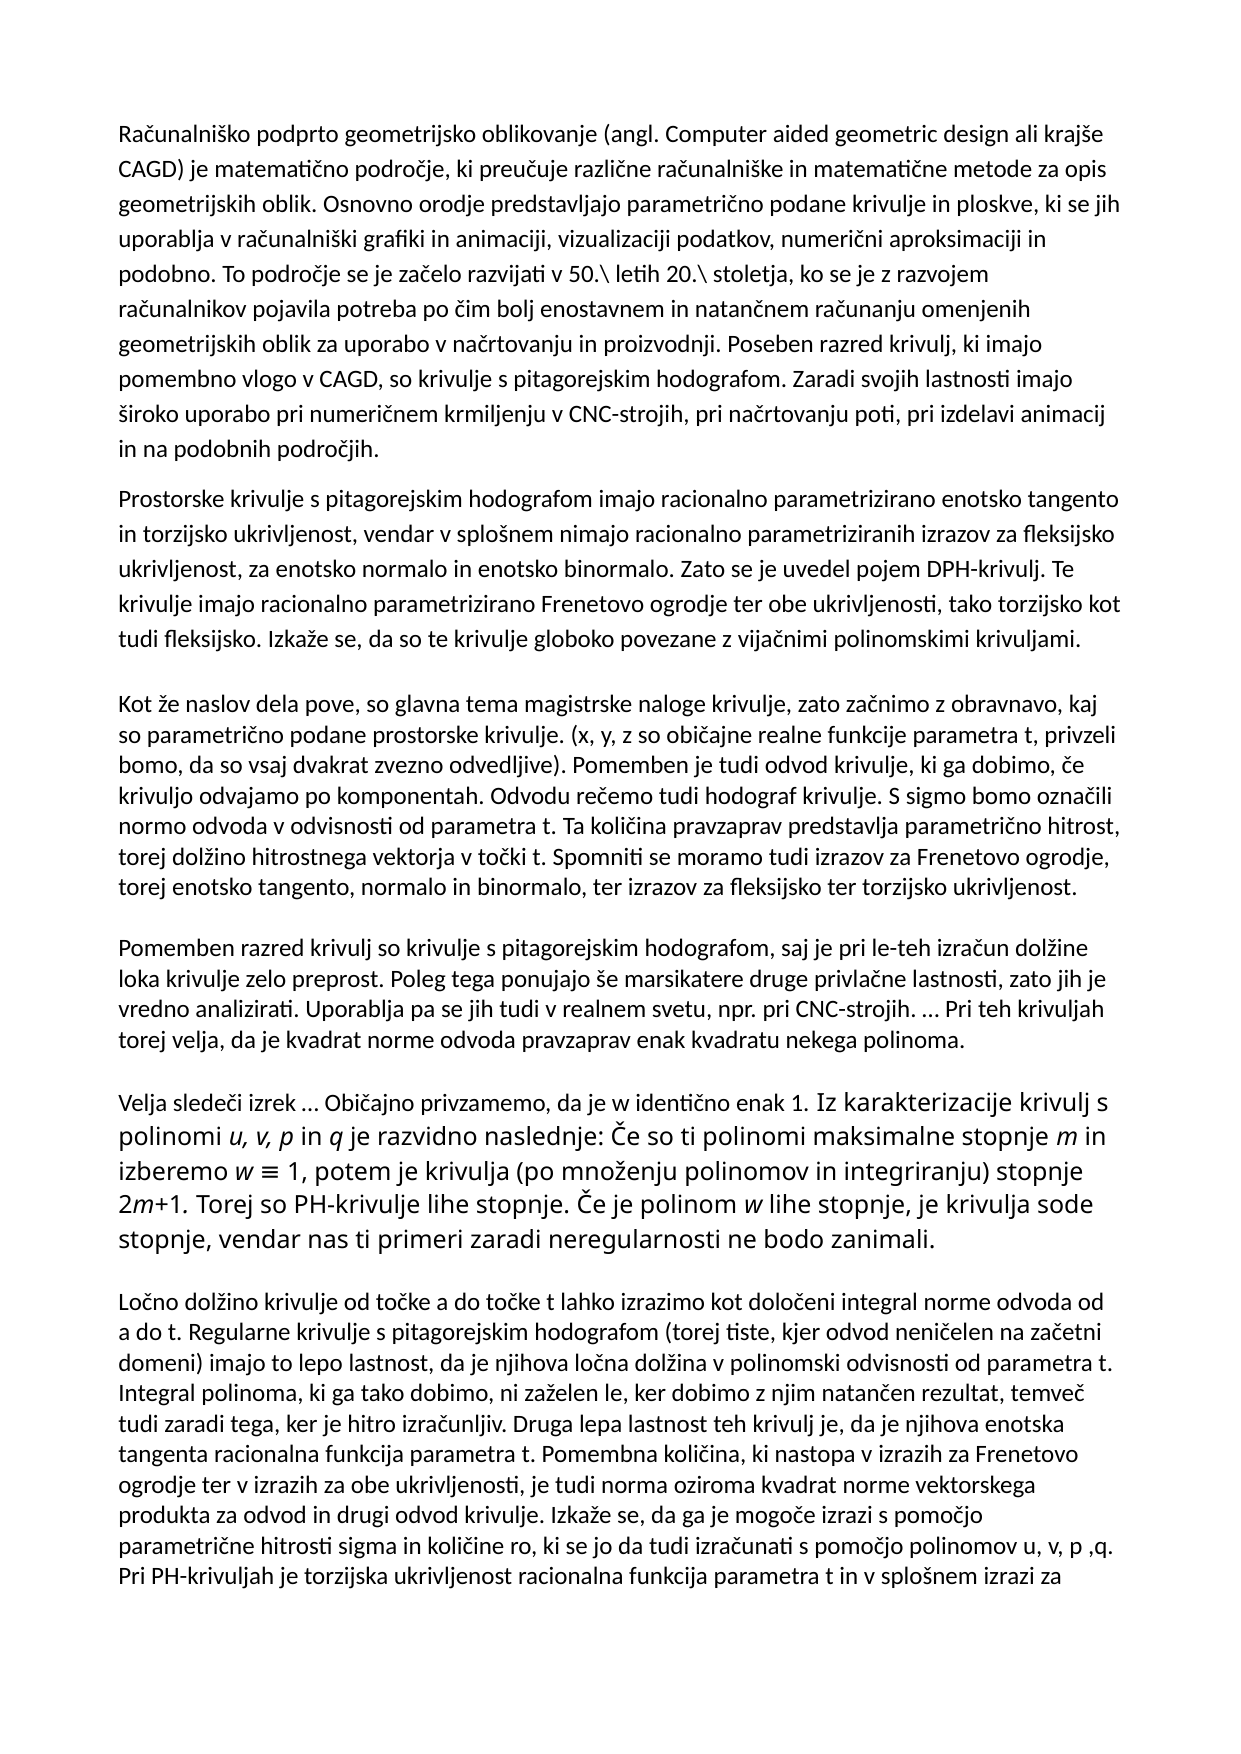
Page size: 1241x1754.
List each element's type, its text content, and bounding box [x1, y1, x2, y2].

text Velja sledeči izrek … Običajno privzamemo, da je w identično enak 1. Iz karakterizacije krivulj s polinomi u, v, p in q je razvidno naslednje: Če so ti polinomi maksimalne stopnje m in izberemo w ≡ 1, potem je krivulja (po množenju polinomov in integriranju) stopnje 2m+1. Torej so PH-krivulje lihe stopnje. Če je polinom w lihe stopnje, je krivulja sode stopnje, vendar nas ti primeri zaradi neregularnosti ne bodo zanimali. [118, 1085, 1122, 1255]
text Pomemben razred krivulj so krivulje s pitagorejskim hodografom, saj je pri le-teh izračun dolžine loka krivulje zelo preprost. Poleg tega ponujajo še marsikatere druge privlačne lastnosti, zato jih je vredno analizirati. Uporablja pa se jih tudi v realnem svetu, npr. pri CNC-strojih. … Pri teh krivuljah torej velja, da je kvadrat norme odvoda pravzaprav enak kvadratu nekega polinoma. [118, 932, 1122, 1054]
text Prostorske krivulje s pitagorejskim hodografom imajo racionalno parametrizirano enotsko tangento in torzijsko ukrivljenost, vendar v splošnem nimajo racionalno parametriziranih izrazov za fleksijsko ukrivljenost, za enotsko normalo in enotsko binormalo. Zato se je uvedel pojem DPH-krivulj. Te krivulje imajo racionalno parametrizirano Frenetovo ogrodje ter obe ukrivljenosti, tako torzijsko kot tudi fleksijsko. Izkaže se, da so te krivulje globoko povezane z vijačnimi polinomskimi krivuljami. [118, 483, 1122, 653]
text Ločno dolžino krivulje od točke a do točke t lahko izrazimo kot določeni integral norme odvoda od a do t. Regularne krivulje s pitagorejskim hodografom (torej tiste, kjer odvod neničelen na začetni domeni) imajo to lepo lastnost, da je njihova ločna dolžina v polinomski odvisnosti od parametra t. Integral polinoma, ki ga tako dobimo, ni zaželen le, ker dobimo z njim natančen rezultat, temveč tudi zaradi tega, ker je hitro izračunljiv. Druga lepa lastnost teh krivulj je, da je njihova enotska tangenta racionalna funkcija parametra t. Pomembna količina, ki nastopa v izrazih za Frenetovo ogrodje ter v izrazih za obe ukrivljenosti, je tudi norma oziroma kvadrat norme vektorskega produkta za odvod in drugi odvod krivulje. Izkaže se, da ga je mogoče izrazi s pomočjo parametrične hitrosti sigma in količine ro, ki se jo da tudi izračunati s pomočjo polinomov u, v, p ,q. Pri PH-krivuljah je torzijska ukrivljenost racionalna funkcija parametra t in v splošnem izrazi za [118, 1286, 1122, 1591]
text Računalniško podprto geometrijsko oblikovanje (angl. Computer aided geometric design ali krajše CAGD) je matematično področje, ki preučuje različne računalniške in matematične metode za opis geometrijskih oblik. Osnovno orodje predstavljajo parametrično podane krivulje in ploskve, ki se jih uporablja v računalniški grafiki in animaciji, vizualizaciji podatkov, numerični aproksimaciji in podobno. To področje se je začelo razvijati v 50.\ letih 20.\ stoletja, ko se je z razvojem računalnikov pojavila potreba po čim bolj enostavnem in natančnem računanju omenjenih geometrijskih oblik za uporabo v načrtovanju in proizvodnji. Poseben razred krivulj, ki imajo pomembno vlogo v CAGD, so krivulje s pitagorejskim hodografom. Zaradi svojih lastnosti imajo široko uporabo pri numeričnem krmiljenju v CNC-strojih, pri načrtovanju poti, pri izdelavi animacij in na podobnih področjih. [118, 118, 1122, 464]
text Kot že naslov dela pove, so glavna tema magistrske naloge krivulje, zato začnimo z obravnavo, kaj so parametrično podane prostorske krivulje. (x, y, z so običajne realne funkcije parametra t, privzeli bomo, da so vsaj dvakrat zvezno odvedljive). Pomemben je tudi odvod krivulje, ki ga dobimo, če krivuljo odvajamo po komponentah. Odvodu rečemo tudi hodograf krivulje. S sigmo bomo označili normo odvoda v odvisnosti od parametra t. Ta količina pravzaprav predstavlja parametrično hitrost, torej dolžino hitrostnega vektorja v točki t. Spomniti se moramo tudi izrazov za Frenetovo ogrodje, torej enotsko tangento, normalo in binormalo, ter izrazov za fleksijsko ter torzijsko ukrivljenost. [118, 688, 1122, 902]
